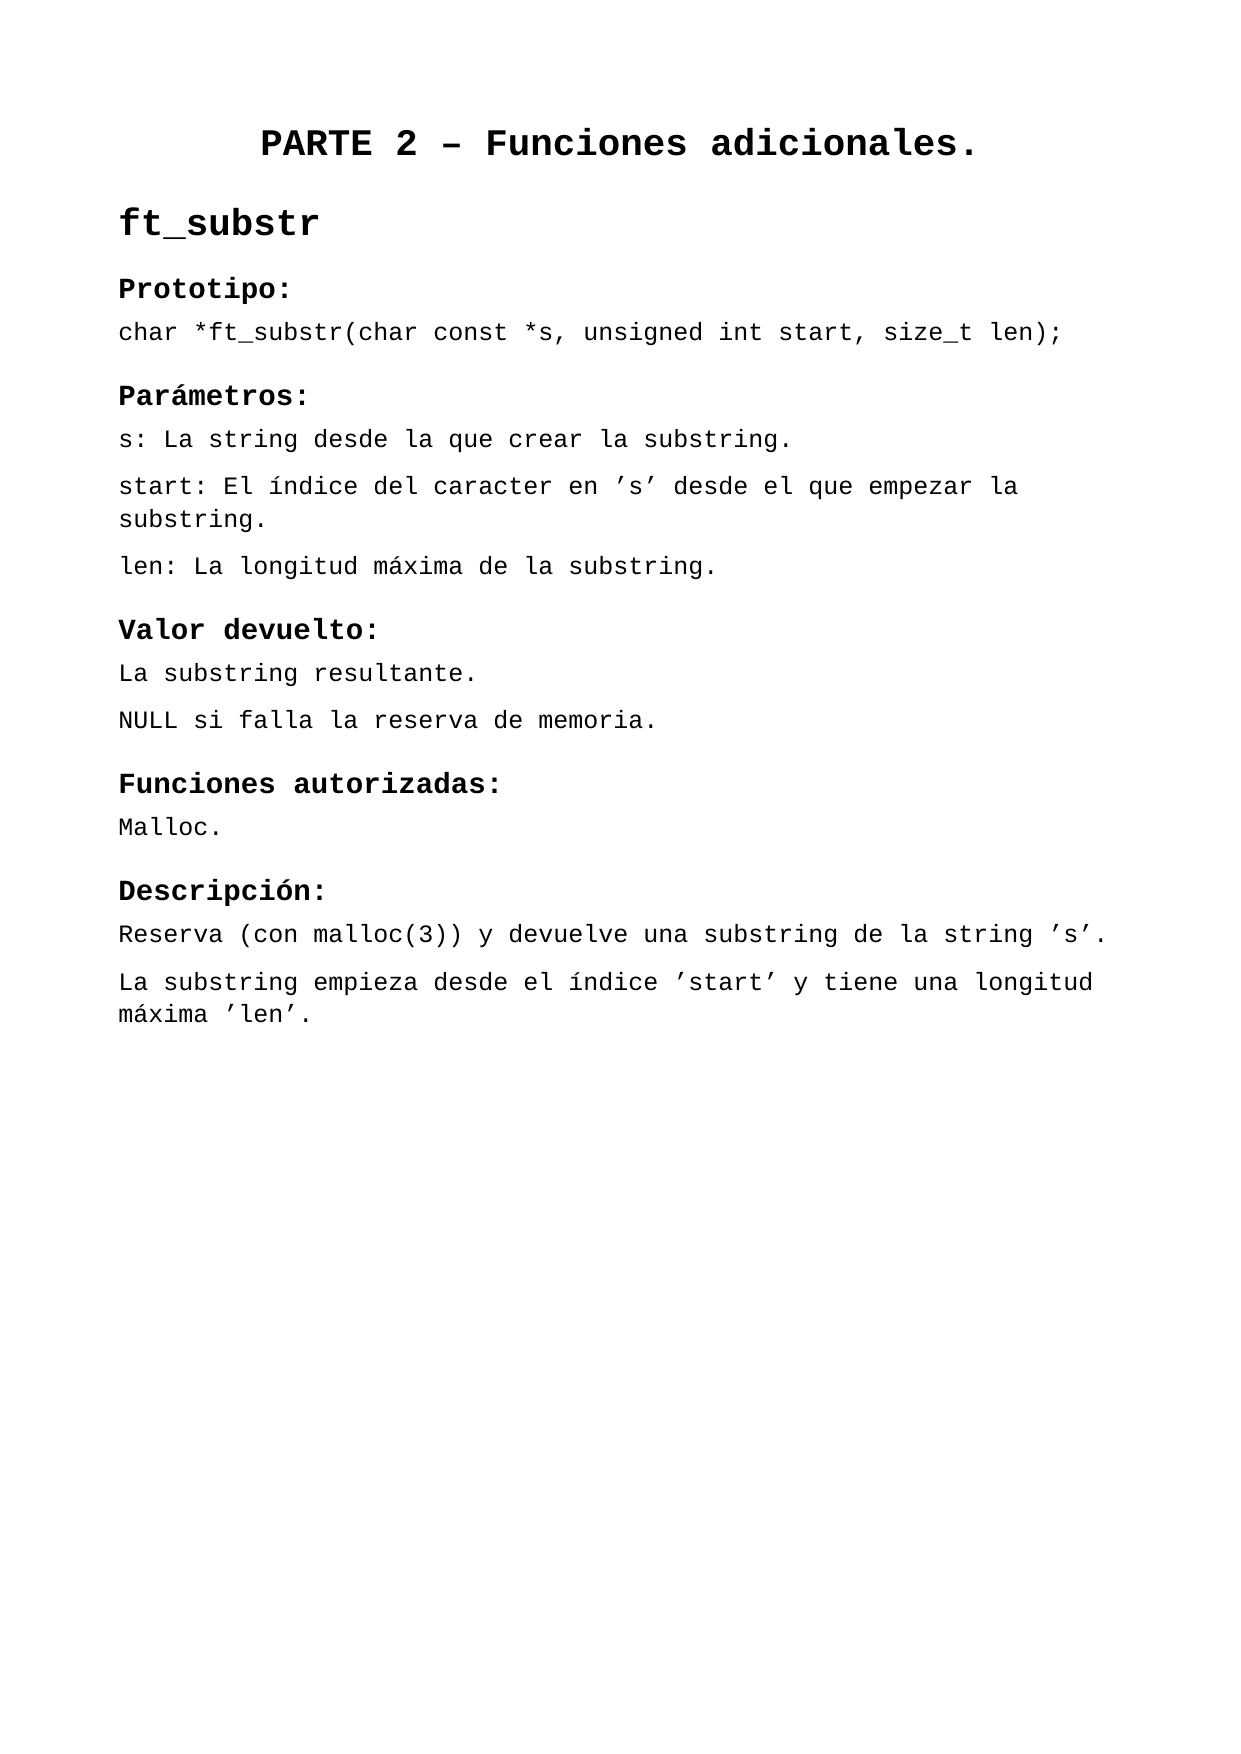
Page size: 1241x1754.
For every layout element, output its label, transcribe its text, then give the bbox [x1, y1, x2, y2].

text La substring empieza desde el índice ’start’ y tiene una longitud máxima ’len’. [118, 969, 1122, 1030]
subtitle ft_substr [118, 204, 1122, 247]
text char *ft_substr(char const *s, unsigned int start, size_t len); [118, 319, 1122, 348]
subtitle Valor devuelto: [118, 615, 1122, 648]
text s: La string desde la que crear la substring. [118, 427, 1122, 455]
subtitle Prototipo: [118, 274, 1122, 307]
subtitle Descripción: [118, 876, 1122, 909]
subtitle PARTE 2 – Funciones adicionales. [118, 124, 1122, 167]
text len: La longitud máxima de la substring. [118, 553, 1122, 582]
text Reserva (con malloc(3)) y devuelve una substring de la string ’s’. [118, 922, 1122, 950]
text NULL si falla la reserva de memoria. [118, 708, 1122, 736]
subtitle Parámetros: [118, 381, 1122, 414]
text Malloc. [118, 815, 1122, 843]
text La substring resultante. [118, 661, 1122, 689]
subtitle Funciones autorizadas: [118, 769, 1122, 802]
text start: El índice del caracter en ’s’ desde el que empezar la substring. [118, 474, 1122, 534]
